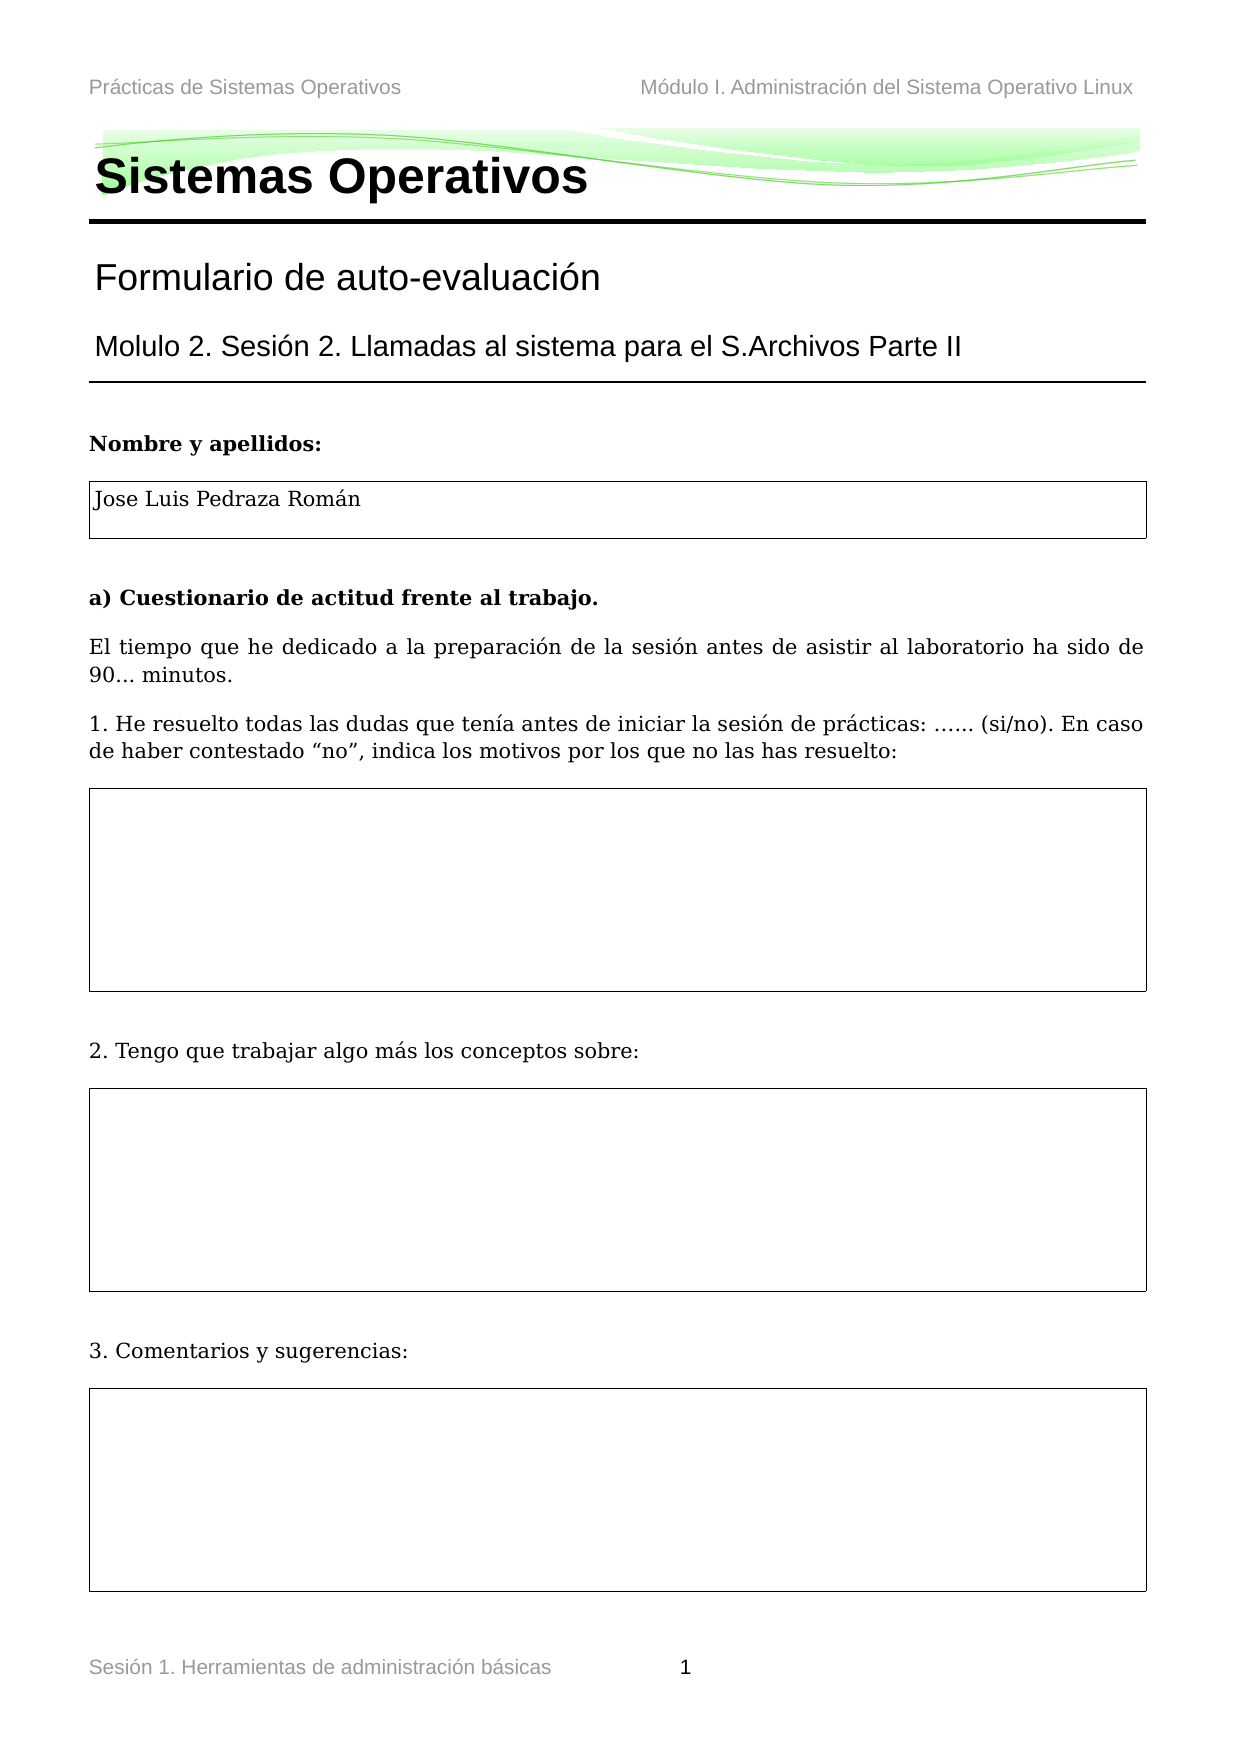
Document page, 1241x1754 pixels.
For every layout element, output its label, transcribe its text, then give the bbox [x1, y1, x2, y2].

text 1. He resuelto todas las dudas que tenía antes de iniciar la sesión de prácticas: …... (si/no). En caso de haber contestado “no”, indica los motivos por los que no las has resuelto: [89, 712, 1146, 764]
text 2. Tengo que trabajar algo más los conceptos sobre: [89, 1039, 1146, 1064]
table_header Formulario de auto-evaluación Molulo 2. Sesión 2. Llamadas al sistema para el S.Archivos Parte II [89, 224, 1146, 381]
table_header Sistemas Operativos [89, 123, 1146, 219]
table_header [90, 1089, 1146, 1291]
table_header Jose Luis Pedraza Román [90, 482, 1146, 537]
picture [94, 128, 1141, 195]
table_header [90, 1389, 1146, 1591]
text Nombre y apellidos: [89, 432, 1146, 456]
text El tiempo que he dedicado a la preparación de la sesión antes de asistir al laboratorio ha sido de 90... minutos. [89, 635, 1146, 687]
picture [376, 171, 387, 189]
text 3. Comentarios y sugerencias: [89, 1339, 1146, 1364]
text a) Cuestionario de actitud frente al trabajo. [89, 586, 1146, 611]
table_header [90, 789, 1146, 991]
